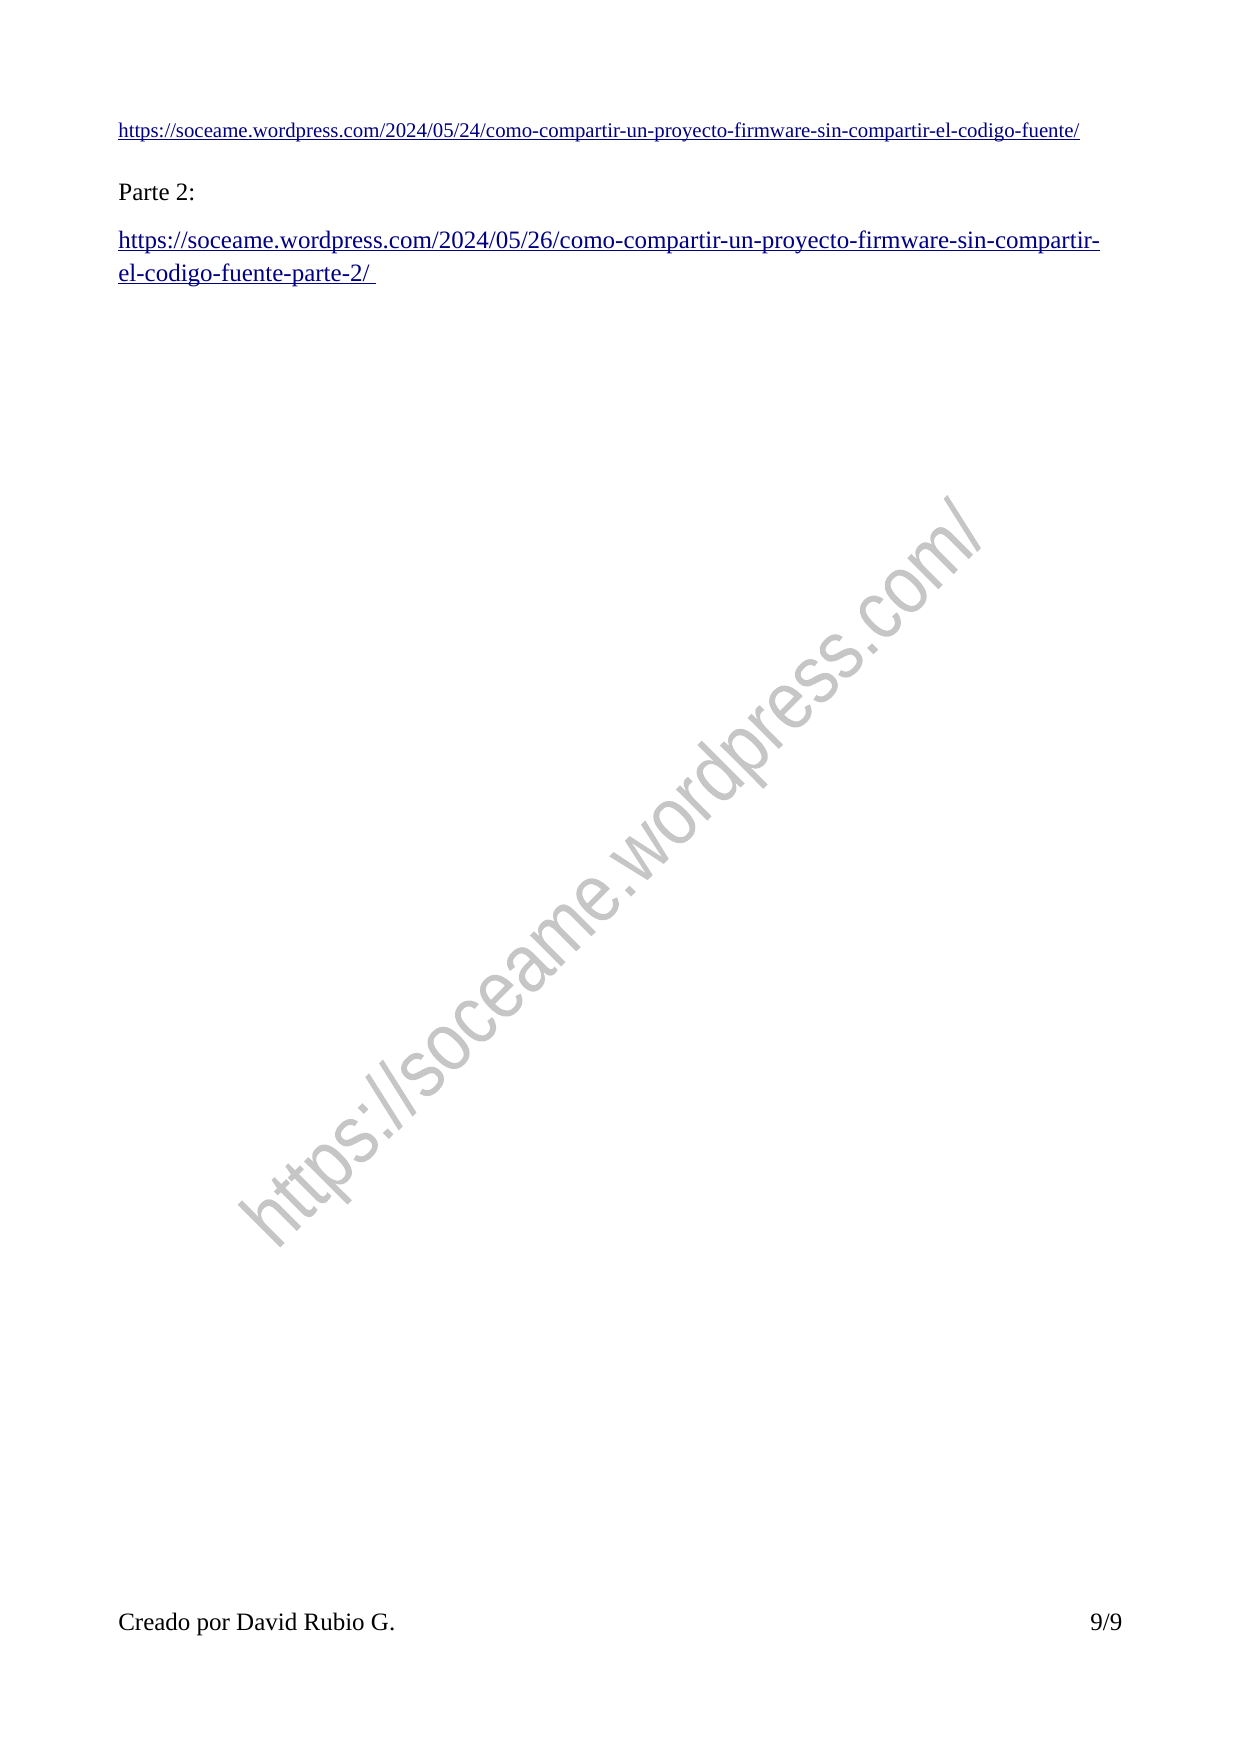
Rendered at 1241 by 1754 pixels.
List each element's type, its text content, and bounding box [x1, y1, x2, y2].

text Parte 2: [118, 177, 1122, 206]
text https://soceame.wordpress.com/2024/05/26/como-compartir-un-proyecto-firmware-sin-compartir-el-codigo-fuente-parte-2/ [118, 225, 1122, 286]
